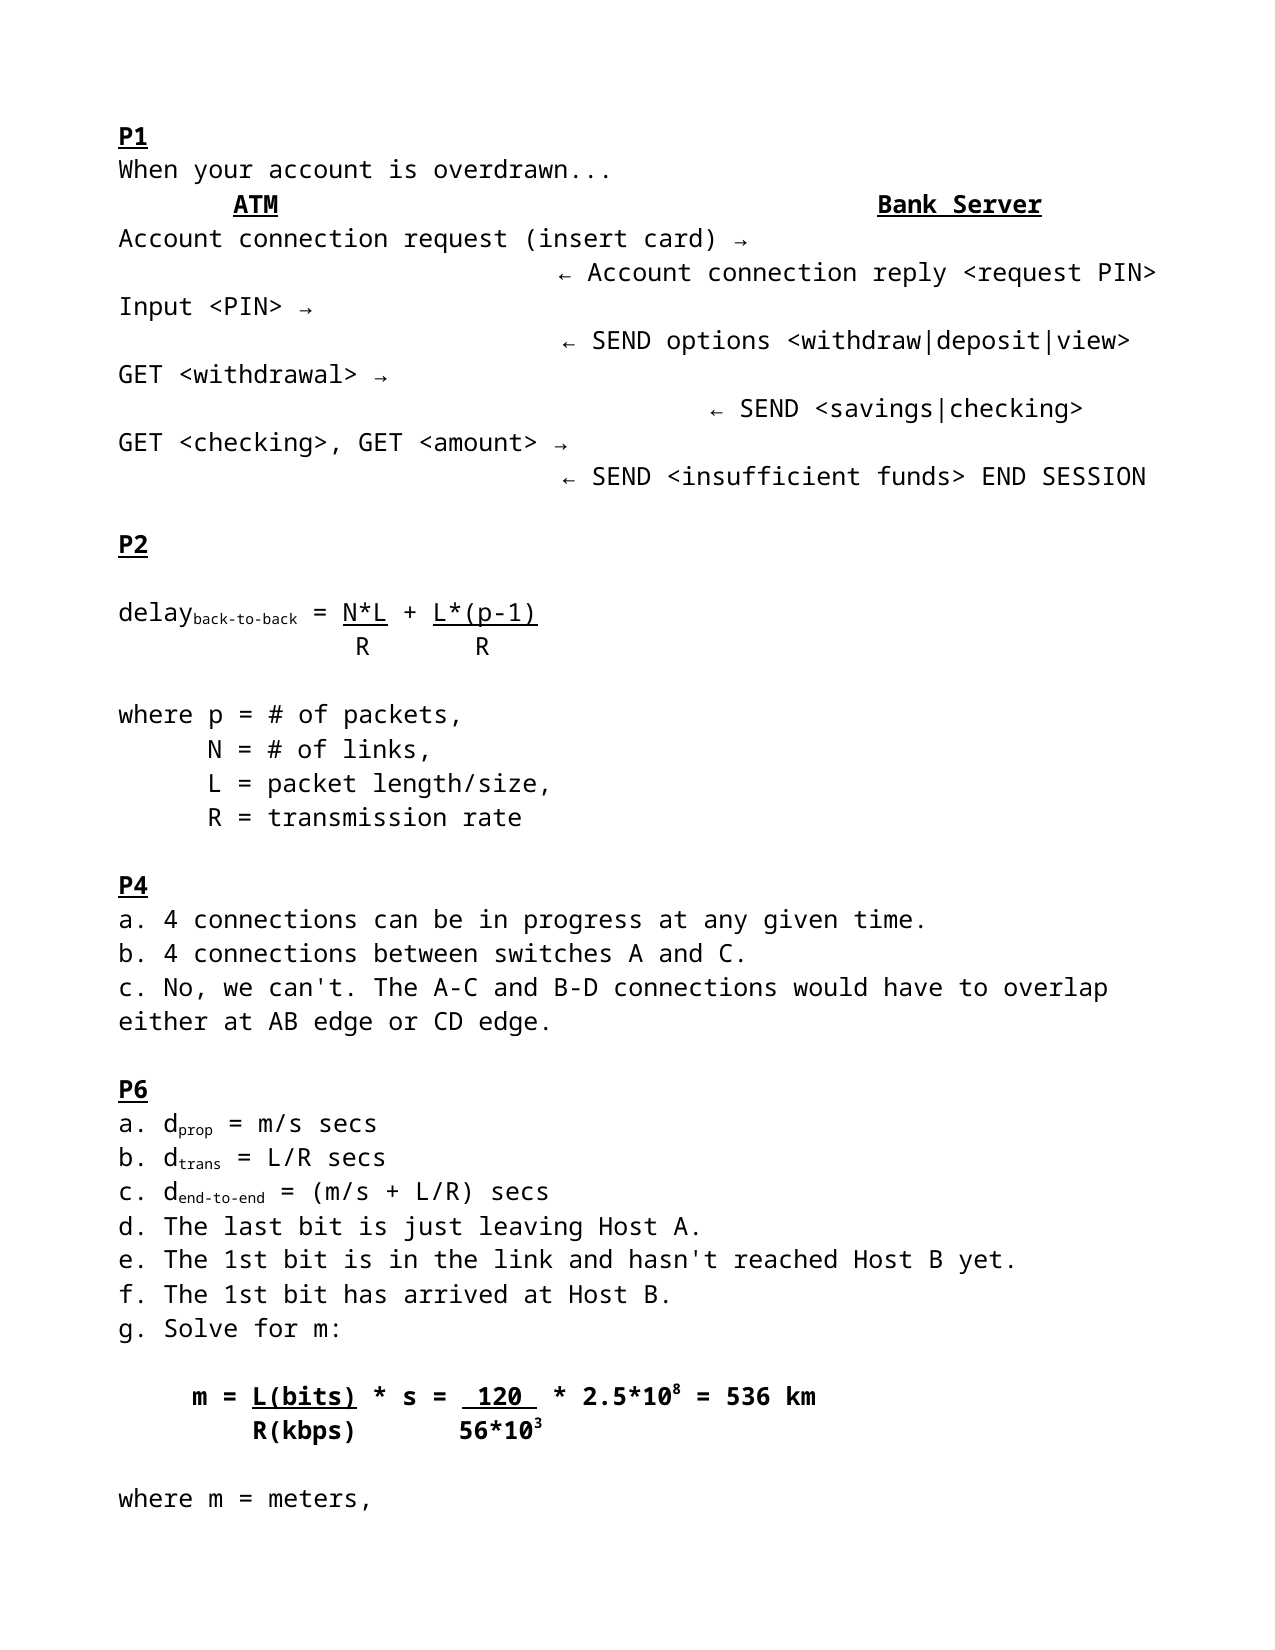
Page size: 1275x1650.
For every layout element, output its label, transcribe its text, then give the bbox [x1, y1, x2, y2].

text P6 [118, 1072, 1157, 1106]
text GET <checking>, GET <amount> → [118, 425, 1157, 459]
text delayback-to-back = N*L + L*(p-1) [118, 595, 1157, 629]
text P4 [118, 867, 1157, 902]
text P1 [118, 118, 1157, 152]
text where m = meters, [118, 1481, 1157, 1515]
text R = transmission rate [118, 799, 1157, 833]
text m = L(bits) * s = 120 * 2.5*108 = 536 km [118, 1378, 1157, 1412]
text L = packet length/size, [118, 765, 1157, 799]
text ← SEND options <withdraw|deposit|view> [118, 322, 1157, 357]
text c. dend-to-end = (m/s + L/R) secs [118, 1174, 1157, 1208]
text When your account is overdrawn... [118, 152, 1157, 186]
text ← Account connection reply <request PIN> [118, 254, 1157, 288]
text g. Solve for m: [118, 1310, 1157, 1344]
text d. The last bit is just leaving Host A. [118, 1208, 1157, 1242]
text Account connection request (insert card) → [118, 220, 1157, 254]
text GET <withdrawal> → [118, 357, 1157, 391]
text R(kbps) 56*103 [118, 1412, 1157, 1447]
text Input <PIN> → [118, 288, 1157, 322]
text where p = # of packets, [118, 697, 1157, 731]
text a. dprop = m/s secs [118, 1106, 1157, 1140]
text b. 4 connections between switches A and C. [118, 936, 1157, 970]
text ← SEND <savings|checking> [118, 391, 1157, 425]
text f. The 1st bit has arrived at Host B. [118, 1276, 1157, 1310]
text ATM Bank Server [118, 186, 1157, 220]
text e. The 1st bit is in the link and hasn't reached Host B yet. [118, 1242, 1157, 1276]
text N = # of links, [118, 731, 1157, 765]
text b. dtrans = L/R secs [118, 1140, 1157, 1174]
text P2 [118, 527, 1157, 561]
text a. 4 connections can be in progress at any given time. [118, 902, 1157, 936]
text R R [118, 629, 1157, 663]
text c. No, we can't. The A-C and B-D connections would have to overlap either at AB edge or CD edge. [118, 970, 1157, 1038]
text ← SEND <insufficient funds> END SESSION [118, 459, 1157, 493]
